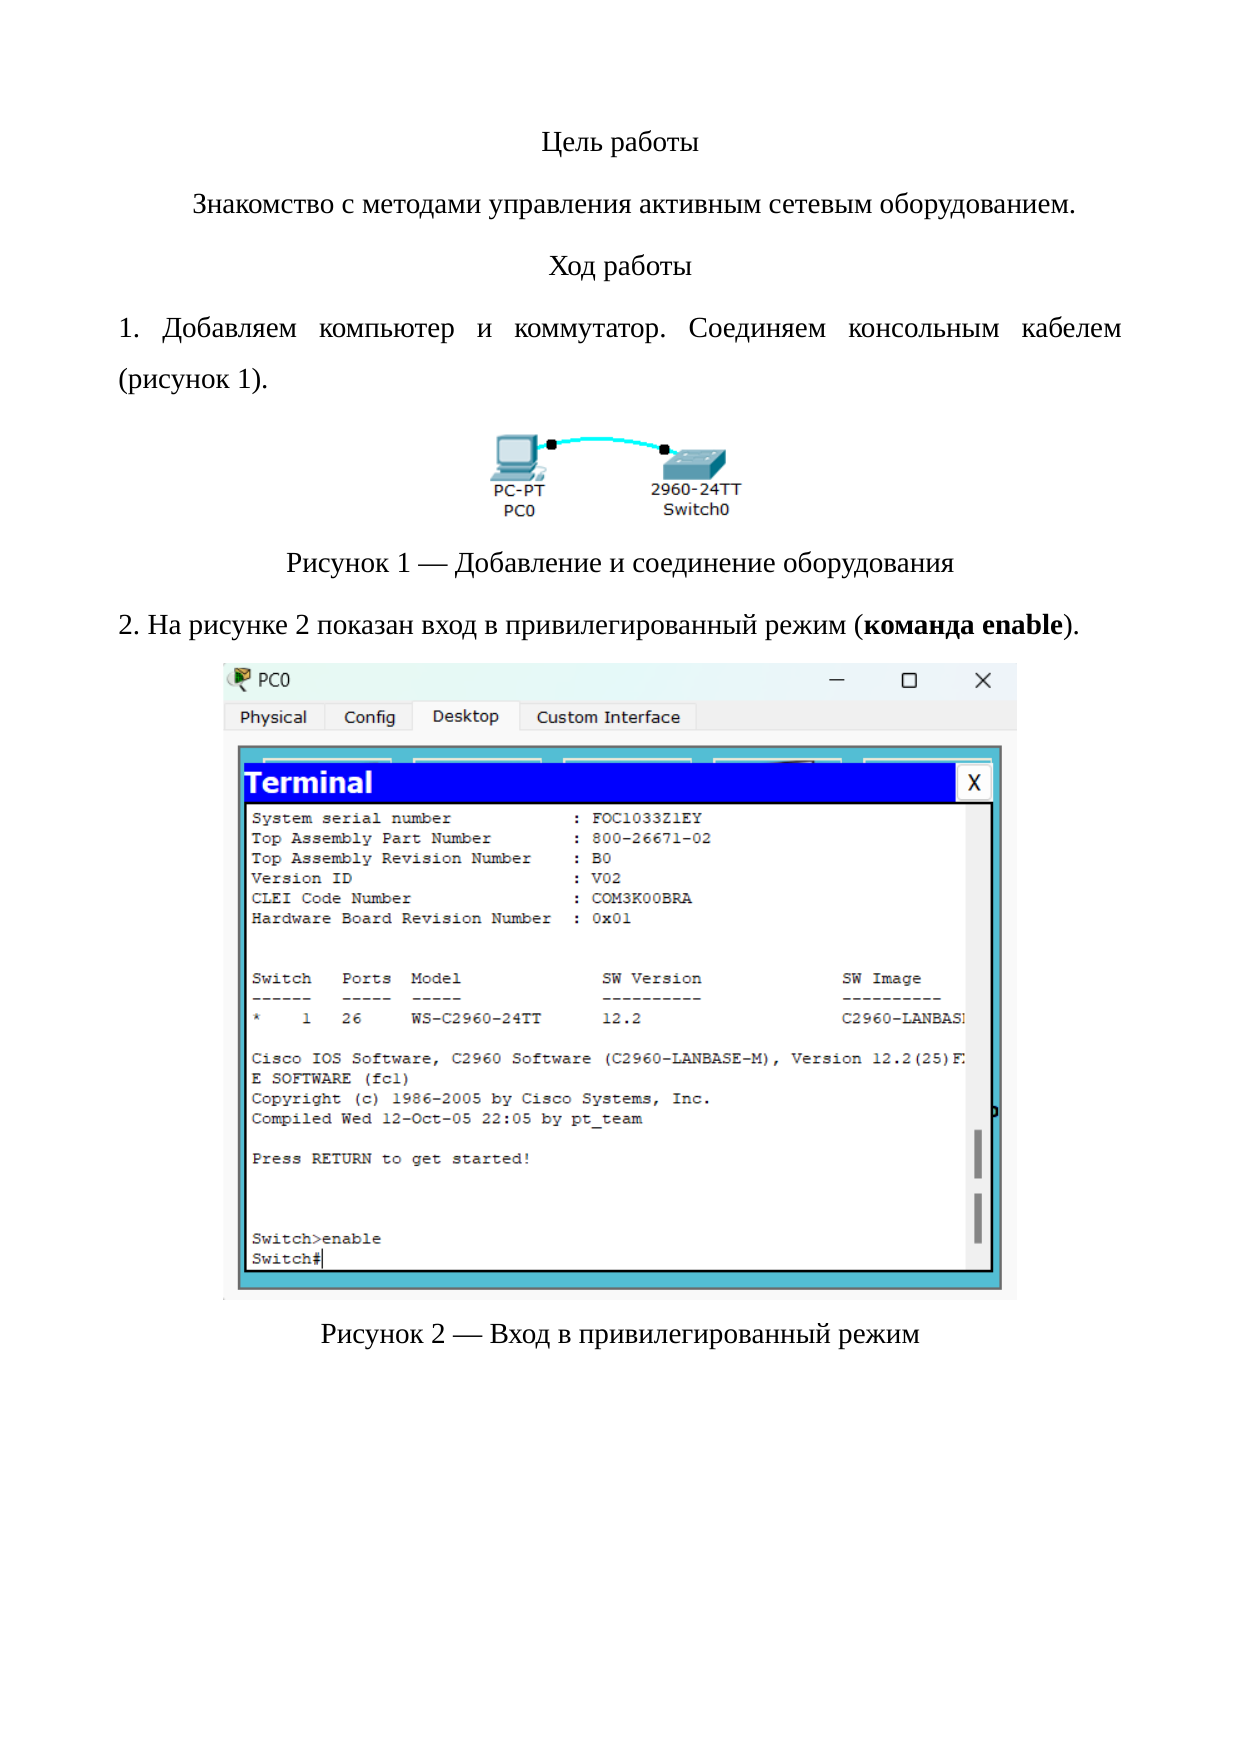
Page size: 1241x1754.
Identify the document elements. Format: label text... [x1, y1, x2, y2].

text Цель работы [118, 124, 1122, 158]
text Рисунок 2 — Вход в привилегированный режим [118, 669, 1122, 1350]
text 1. Добавляем компьютер и коммутатор. Соединяем консольным кабелем (рисунок 1). [118, 311, 1122, 394]
text Рисунок 1 — Добавление и соединение оборудования [118, 423, 1122, 579]
picture [474, 417, 766, 529]
text Знакомство с методами управления активным сетевым оборудованием. [118, 186, 1122, 220]
text Ход работы [118, 248, 1122, 282]
picture [223, 663, 1017, 1300]
text 2. На рисунке 2 показан вход в привилегированный режим (команда enable). [118, 607, 1122, 641]
